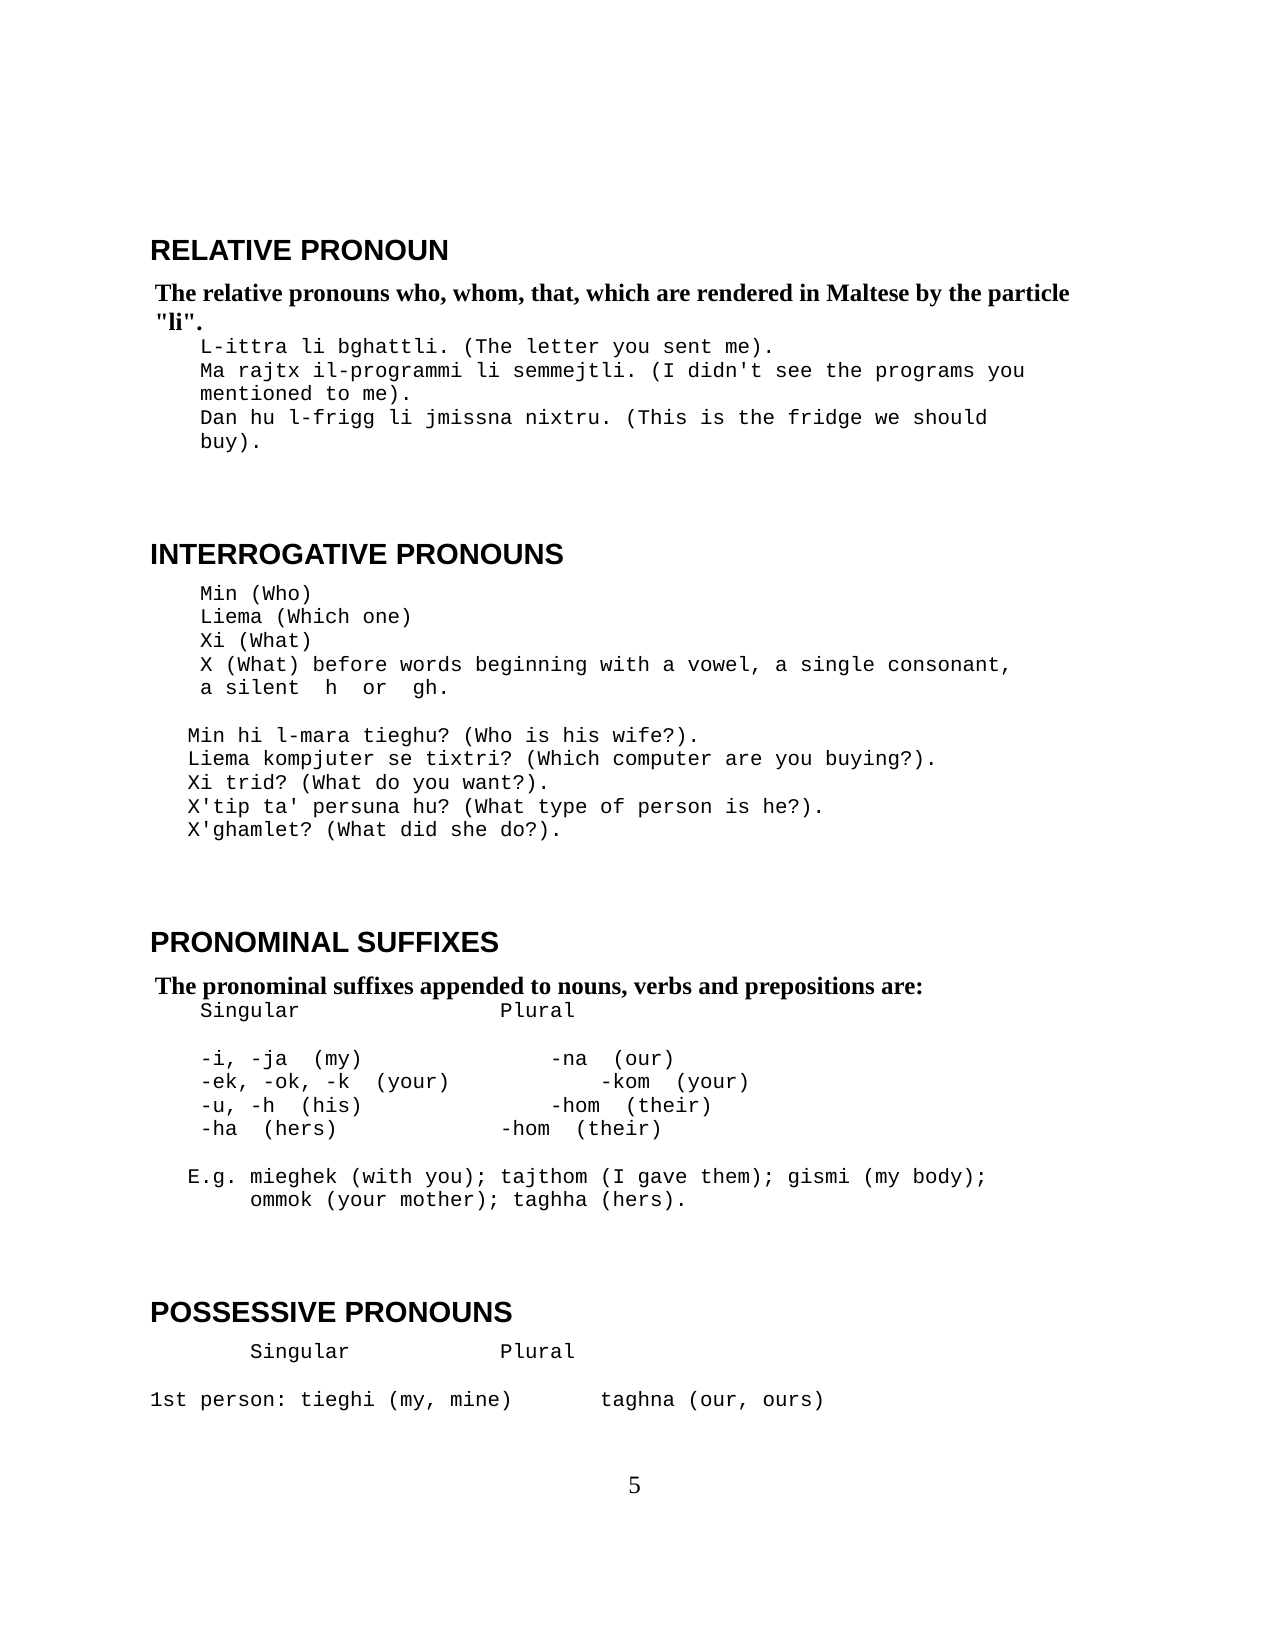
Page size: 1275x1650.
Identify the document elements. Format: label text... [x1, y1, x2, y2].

text a silent h or gh. [150, 677, 1125, 701]
text -u, -h (his) -hom (their) [150, 1095, 1125, 1118]
text E.g. mieghek (with you); tajthom (I gave them); gismi (my body); [150, 1166, 1125, 1189]
text ommok (your mother); taghha (hers). [150, 1189, 1125, 1213]
text Liema kompjuter se tixtri? (Which computer are you buying?). [150, 748, 1125, 772]
subtitle PRONOMINAL SUFFIXES [150, 925, 1125, 959]
text X (What) before words beginning with a vowel, a single consonant, [150, 654, 1125, 677]
text Liema (Which one) [150, 606, 1125, 630]
text Singular Plural [150, 1342, 1125, 1365]
text The pronominal suffixes appended to nouns, verbs and prepositions are: [154, 971, 1121, 1000]
text buy). [150, 431, 1125, 454]
text mentioned to me). [150, 383, 1125, 407]
subtitle RELATIVE PRONOUN [150, 232, 1125, 266]
text -i, -ja (my) -na (our) [150, 1047, 1125, 1071]
subtitle POSSESSIVE PRONOUNS [150, 1296, 1125, 1329]
text Ma rajtx il-programmi li semmejtli. (I didn't see the programs you [150, 360, 1125, 383]
text -ha (hers) -hom (their) [150, 1118, 1125, 1142]
text X'ghamlet? (What did she do?). [150, 819, 1125, 843]
subtitle INTERROGATIVE PRONOUNS [150, 537, 1125, 570]
text Singular Plural [150, 1000, 1125, 1024]
text Xi (What) [150, 630, 1125, 654]
text Min hi l-mara tieghu? (Who is his wife?). [150, 725, 1125, 748]
text Xi trid? (What do you want?). [150, 772, 1125, 796]
text X'tip ta' persuna hu? (What type of person is he?). [150, 796, 1125, 819]
text -ek, -ok, -k (your) -kom (your) [150, 1071, 1125, 1095]
text Dan hu l-frigg li jmissna nixtru. (This is the fridge we should [150, 407, 1125, 431]
text The relative pronouns who, whom, that, which are rendered in Maltese by the particle "li". [154, 278, 1121, 336]
text 1st person: tieghi (my, mine) taghna (our, ours) [150, 1389, 1125, 1412]
text Min (Who) [150, 583, 1125, 606]
text L-ittra li bghattli. (The letter you sent me). [150, 336, 1125, 360]
